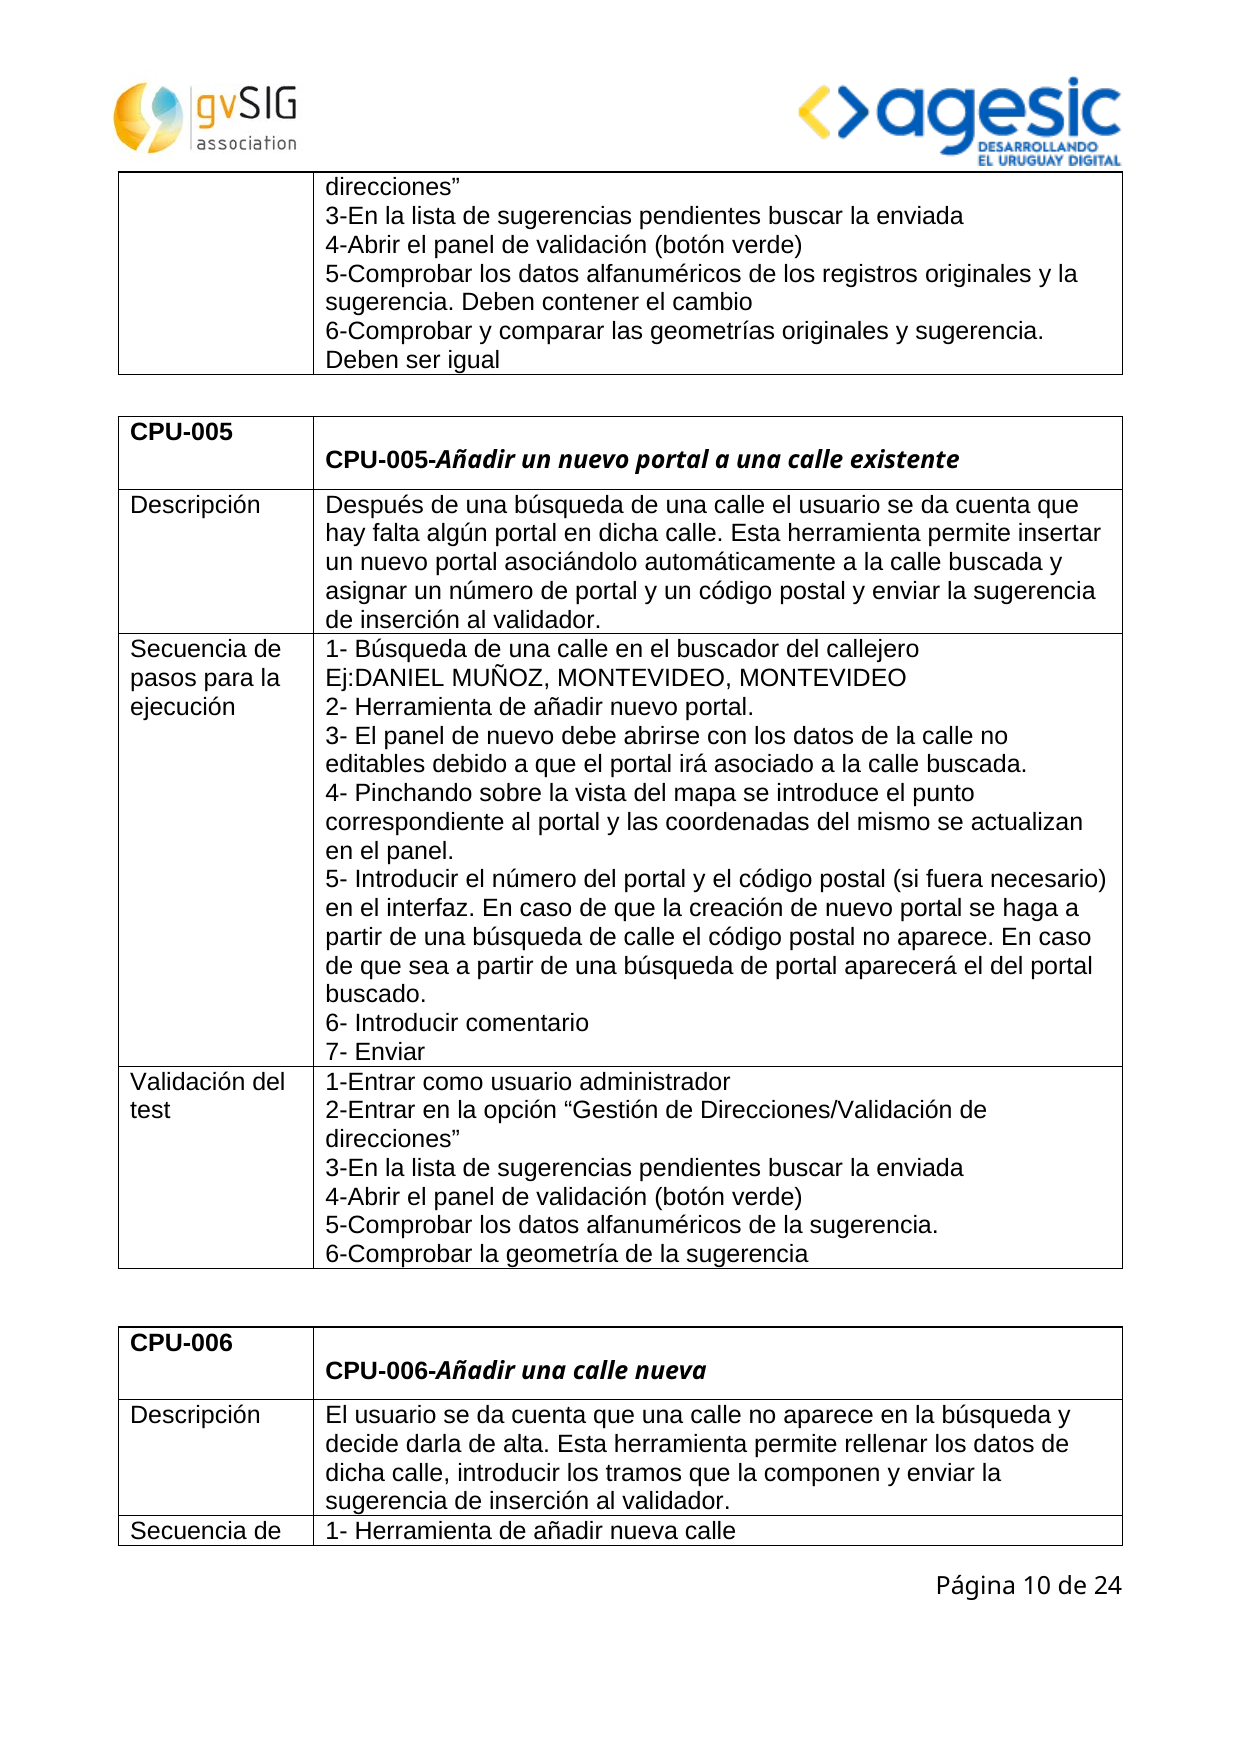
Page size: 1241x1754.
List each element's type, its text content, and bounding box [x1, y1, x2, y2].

table_cell Secuencia de pasos para la ejecución [119, 634, 313, 1066]
table_cell [119, 173, 313, 374]
table_header CPU-005 [119, 417, 313, 488]
table_header CPU-005-Añadir un nuevo portal a una calle existente [314, 417, 1122, 488]
table_header CPU-006-Añadir una calle nueva [314, 1328, 1122, 1399]
picture [97, 69, 312, 167]
table_cell Validación del test [119, 1067, 313, 1268]
picture [798, 76, 1122, 166]
table_cell Secuencia de [119, 1516, 313, 1545]
table_cell Después de una búsqueda de una calle el usuario se da cuenta que hay falta algún portal en dicha calle. Esta herramienta permite insertar un nuevo portal asociándolo automáticamente a la calle buscada y asignar un número de portal y un código postal y enviar la sugerencia de inserción al validador. [314, 490, 1122, 633]
table_header CPU-006 [119, 1328, 313, 1399]
table_cell El usuario se da cuenta que una calle no aparece en la búsqueda y decide darla de alta. Esta herramienta permite rellenar los datos de dicha calle, introducir los tramos que la componen y enviar la sugerencia de inserción al validador. [314, 1400, 1122, 1515]
table_cell Descripción [119, 1400, 313, 1515]
table_cell direcciones” 3-En la lista de sugerencias pendientes buscar la enviada 4-Abrir el panel de validación (botón verde) 5-Comprobar los datos alfanuméricos de los registros originales y la sugerencia. Deben contener el cambio 6-Comprobar y comparar las geometrías originales y sugerencia. Deben ser igual [314, 173, 1122, 374]
table_cell 1- Herramienta de añadir nueva calle [314, 1516, 1122, 1545]
table_cell 1- Búsqueda de una calle en el buscador del callejero Ej:DANIEL MUÑOZ, MONTEVIDEO, MONTEVIDEO 2- Herramienta de añadir nuevo portal. 3- El panel de nuevo debe abrirse con los datos de la calle no editables debido a que el portal irá asociado a la calle buscada. 4- Pinchando sobre la vista del mapa se introduce el punto correspondiente al portal y las coordenadas del mismo se actualizan en el panel. 5- Introducir el número del portal y el código postal (si fuera necesario) en el interfaz. En caso de que la creación de nuevo portal se haga a partir de una búsqueda de calle el código postal no aparece. En caso de que sea a partir de una búsqueda de portal aparecerá el del portal buscado. 6- Introducir comentario 7- Enviar [314, 634, 1122, 1066]
table_cell Descripción [119, 490, 313, 633]
table_cell 1-Entrar como usuario administrador 2-Entrar en la opción “Gestión de Direcciones/Validación de direcciones” 3-En la lista de sugerencias pendientes buscar la enviada 4-Abrir el panel de validación (botón verde) 5-Comprobar los datos alfanuméricos de la sugerencia. 6-Comprobar la geometría de la sugerencia [314, 1067, 1122, 1268]
